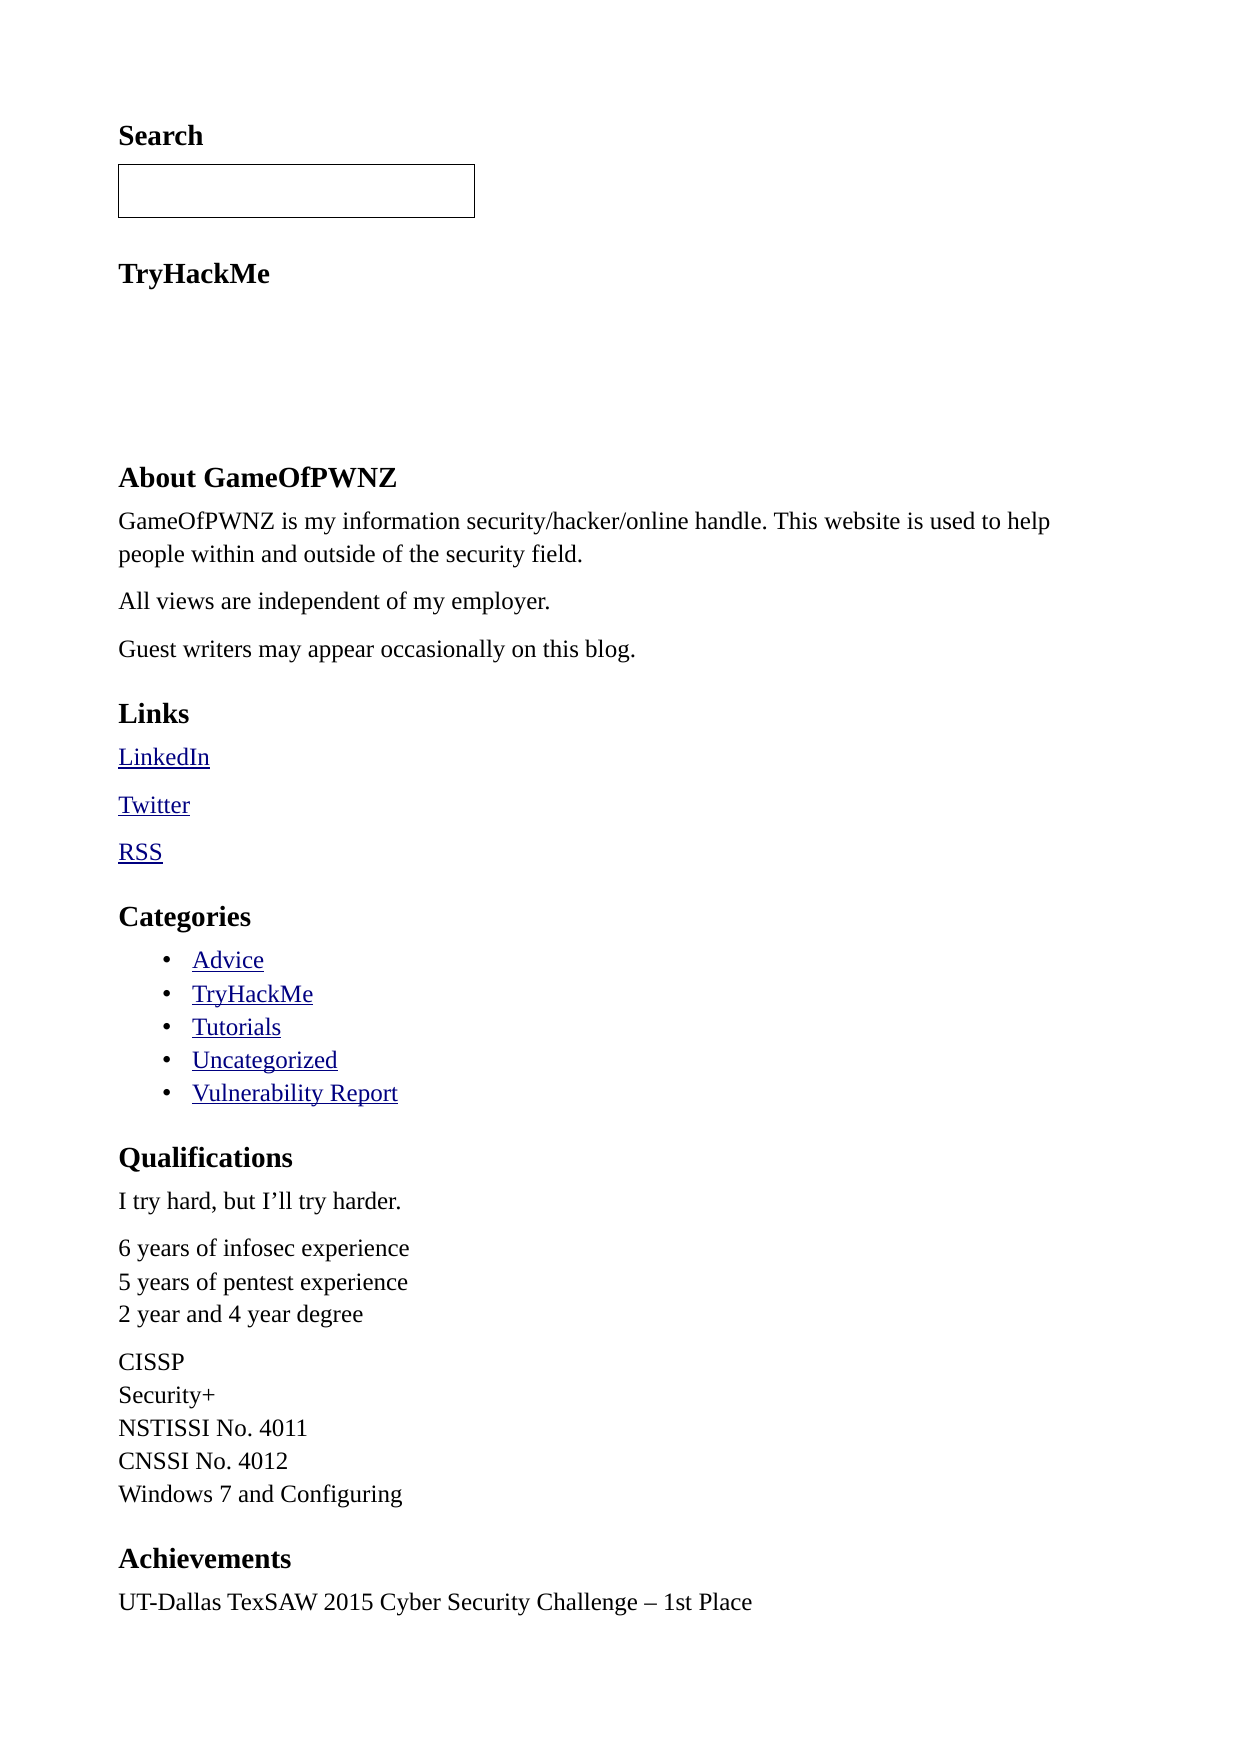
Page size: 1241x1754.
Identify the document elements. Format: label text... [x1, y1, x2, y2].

text Twitter [118, 790, 1122, 818]
text I try hard, but I’ll try harder. [118, 1186, 1122, 1215]
subtitle About GameOfPWNZ [118, 460, 1122, 493]
list TryHackMe [162, 979, 1122, 1007]
subtitle Achievements [118, 1541, 1122, 1575]
text CISSP Security+ NSTISSI No. 4011 CNSSI No. 4012 Windows 7 and Configuring [118, 1347, 1122, 1508]
text UT-Dallas TexSAW 2015 Cyber Security Challenge – 1st Place [118, 1587, 1122, 1616]
text Guest writers may appear occasionally on this blog. [118, 634, 1122, 663]
text All views are independent of my employer. [118, 586, 1122, 615]
text 6 years of infosec experience 5 years of pentest experience 2 year and 4 year degree [118, 1233, 1122, 1328]
subtitle Search [118, 118, 1122, 152]
subtitle Qualifications [118, 1140, 1122, 1173]
list Tutorials [162, 1012, 1122, 1040]
text RSS [118, 837, 1122, 866]
list Advice [162, 946, 1122, 974]
subtitle Categories [118, 899, 1122, 933]
list Uncategorized [162, 1045, 1122, 1073]
list Vulnerability Report [162, 1078, 1122, 1106]
subtitle TryHackMe [118, 256, 1122, 290]
subtitle Links [118, 696, 1122, 730]
text LinkedIn [118, 742, 1122, 771]
text GameOfPWNZ is my information security/hacker/online handle. This website is used to help people within and outside of the security field. [118, 506, 1122, 567]
